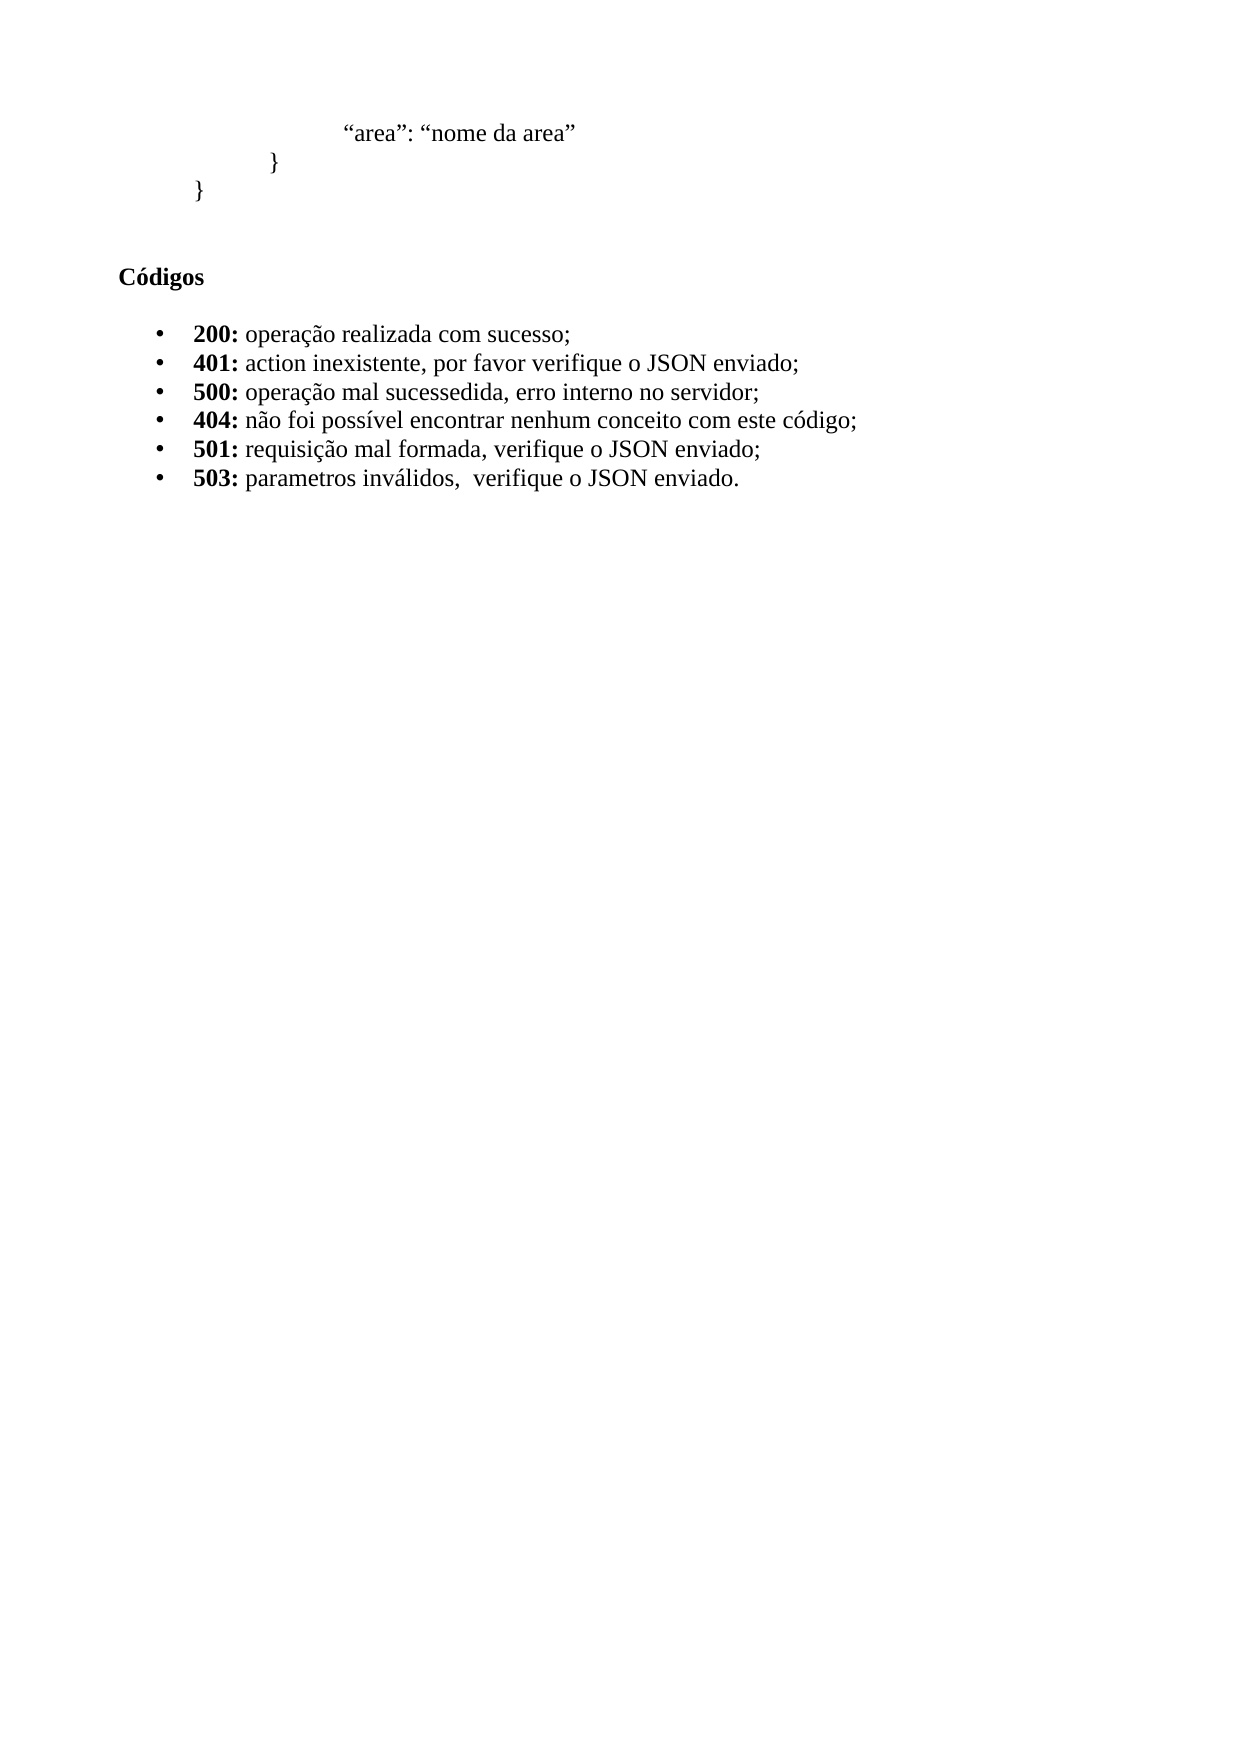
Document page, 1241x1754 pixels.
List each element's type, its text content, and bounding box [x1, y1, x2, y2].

text } [118, 176, 1122, 204]
text } [118, 147, 1122, 176]
list 503: parametros inválidos, verifique o JSON enviado. [156, 463, 1122, 492]
list 500: operação mal sucessedida, erro interno no servidor; [156, 377, 1122, 406]
text “area”: “nome da area” [118, 118, 1122, 147]
list 401: action inexistente, por favor verifique o JSON enviado; [156, 348, 1122, 377]
list 200: operação realizada com sucesso; [156, 319, 1122, 348]
list 501: requisição mal formada, verifique o JSON enviado; [156, 434, 1122, 463]
list 404: não foi possível encontrar nenhum conceito com este código; [156, 406, 1122, 434]
text Códigos [118, 262, 1122, 291]
